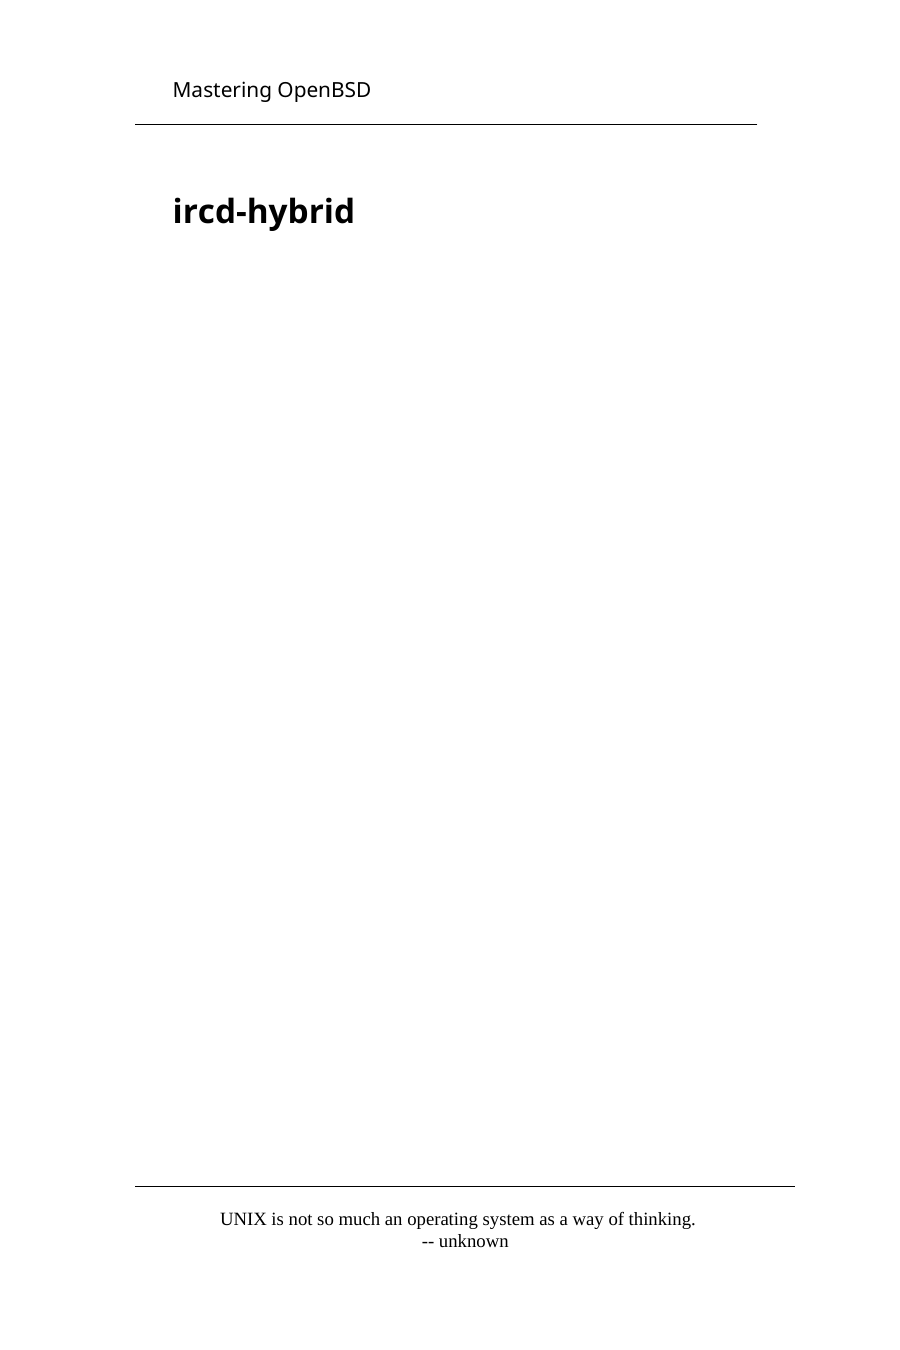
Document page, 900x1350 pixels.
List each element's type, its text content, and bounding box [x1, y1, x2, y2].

text ircd-hybrid [135, 188, 795, 233]
